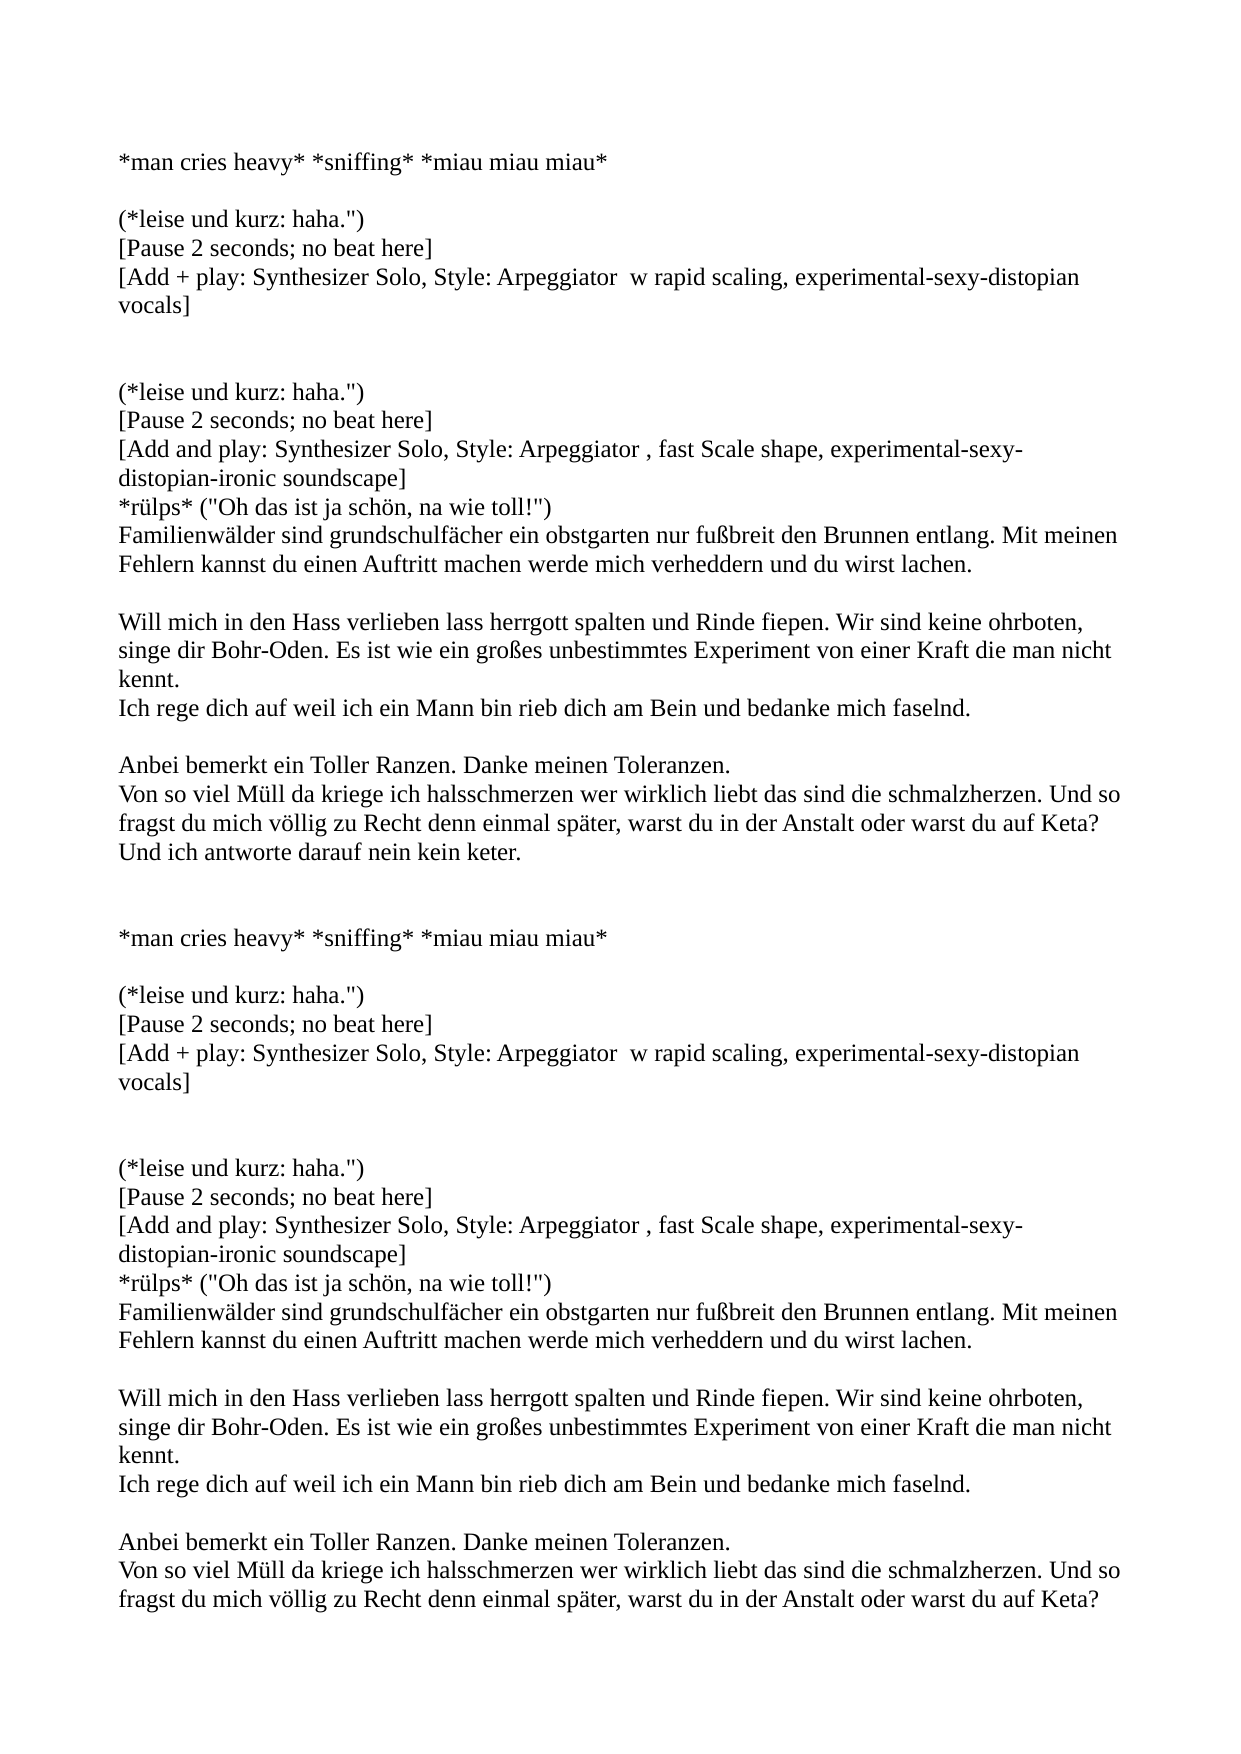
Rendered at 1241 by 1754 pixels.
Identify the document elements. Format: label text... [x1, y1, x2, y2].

text (*leise und kurz: haha.") [118, 204, 1122, 233]
text [Pause 2 seconds; no beat here] [118, 406, 1122, 434]
text (*leise und kurz: haha.") [118, 1153, 1122, 1182]
text Anbei bemerkt ein Toller Ranzen. Danke meinen Toleranzen. [118, 1527, 1122, 1556]
text (*leise und kurz: haha.") [118, 377, 1122, 406]
text [Add + play: Synthesizer Solo, Style: Arpeggiator w rapid scaling, experimental-sexy-distopian vocals] [118, 1038, 1122, 1096]
text Familienwälder sind grundschulfächer ein obstgarten nur fußbreit den Brunnen entlang. Mit meinen Fehlern kannst du einen Auftritt machen werde mich verheddern und du wirst lachen. [118, 521, 1122, 578]
text *rülps* ("Oh das ist ja schön, na wie toll!") [118, 1268, 1122, 1297]
text Von so viel Müll da kriege ich halsschmerzen wer wirklich liebt das sind die schmalzherzen. Und so fragst du mich völlig zu Recht denn einmal später, warst du in der Anstalt oder warst du auf Keta? Und ich antworte darauf nein kein keter. [118, 779, 1122, 866]
text [Pause 2 seconds; no beat here] [118, 1009, 1122, 1038]
text Familienwälder sind grundschulfächer ein obstgarten nur fußbreit den Brunnen entlang. Mit meinen Fehlern kannst du einen Auftritt machen werde mich verheddern und du wirst lachen. [118, 1297, 1122, 1354]
text [Add and play: Synthesizer Solo, Style: Arpeggiator , fast Scale shape, experimental-sexy-distopian-ironic soundscape] [118, 434, 1122, 492]
text Will mich in den Hass verlieben lass herrgott spalten und Rinde fiepen. Wir sind keine ohrboten, singe dir Bohr-Oden. Es ist wie ein großes unbestimmtes Experiment von einer Kraft die man nicht kennt. [118, 607, 1122, 693]
text [Pause 2 seconds; no beat here] [118, 233, 1122, 262]
text Ich rege dich auf weil ich ein Mann bin rieb dich am Bein und bedanke mich faselnd. [118, 1469, 1122, 1498]
text Ich rege dich auf weil ich ein Mann bin rieb dich am Bein und bedanke mich faselnd. [118, 693, 1122, 722]
text *man cries heavy* *sniffing* *miau miau miau* [118, 147, 1122, 176]
text [Pause 2 seconds; no beat here] [118, 1182, 1122, 1211]
text [Add and play: Synthesizer Solo, Style: Arpeggiator , fast Scale shape, experimental-sexy-distopian-ironic soundscape] [118, 1211, 1122, 1268]
text *man cries heavy* *sniffing* *miau miau miau* [118, 923, 1122, 952]
text Will mich in den Hass verlieben lass herrgott spalten und Rinde fiepen. Wir sind keine ohrboten, singe dir Bohr-Oden. Es ist wie ein großes unbestimmtes Experiment von einer Kraft die man nicht kennt. [118, 1383, 1122, 1469]
text Anbei bemerkt ein Toller Ranzen. Danke meinen Toleranzen. [118, 751, 1122, 779]
text [Add + play: Synthesizer Solo, Style: Arpeggiator w rapid scaling, experimental-sexy-distopian vocals] [118, 262, 1122, 319]
text Von so viel Müll da kriege ich halsschmerzen wer wirklich liebt das sind die schmalzherzen. Und so fragst du mich völlig zu Recht denn einmal später, warst du in der Anstalt oder warst du auf Keta? [118, 1556, 1122, 1613]
text (*leise und kurz: haha.") [118, 981, 1122, 1009]
text *rülps* ("Oh das ist ja schön, na wie toll!") [118, 492, 1122, 521]
